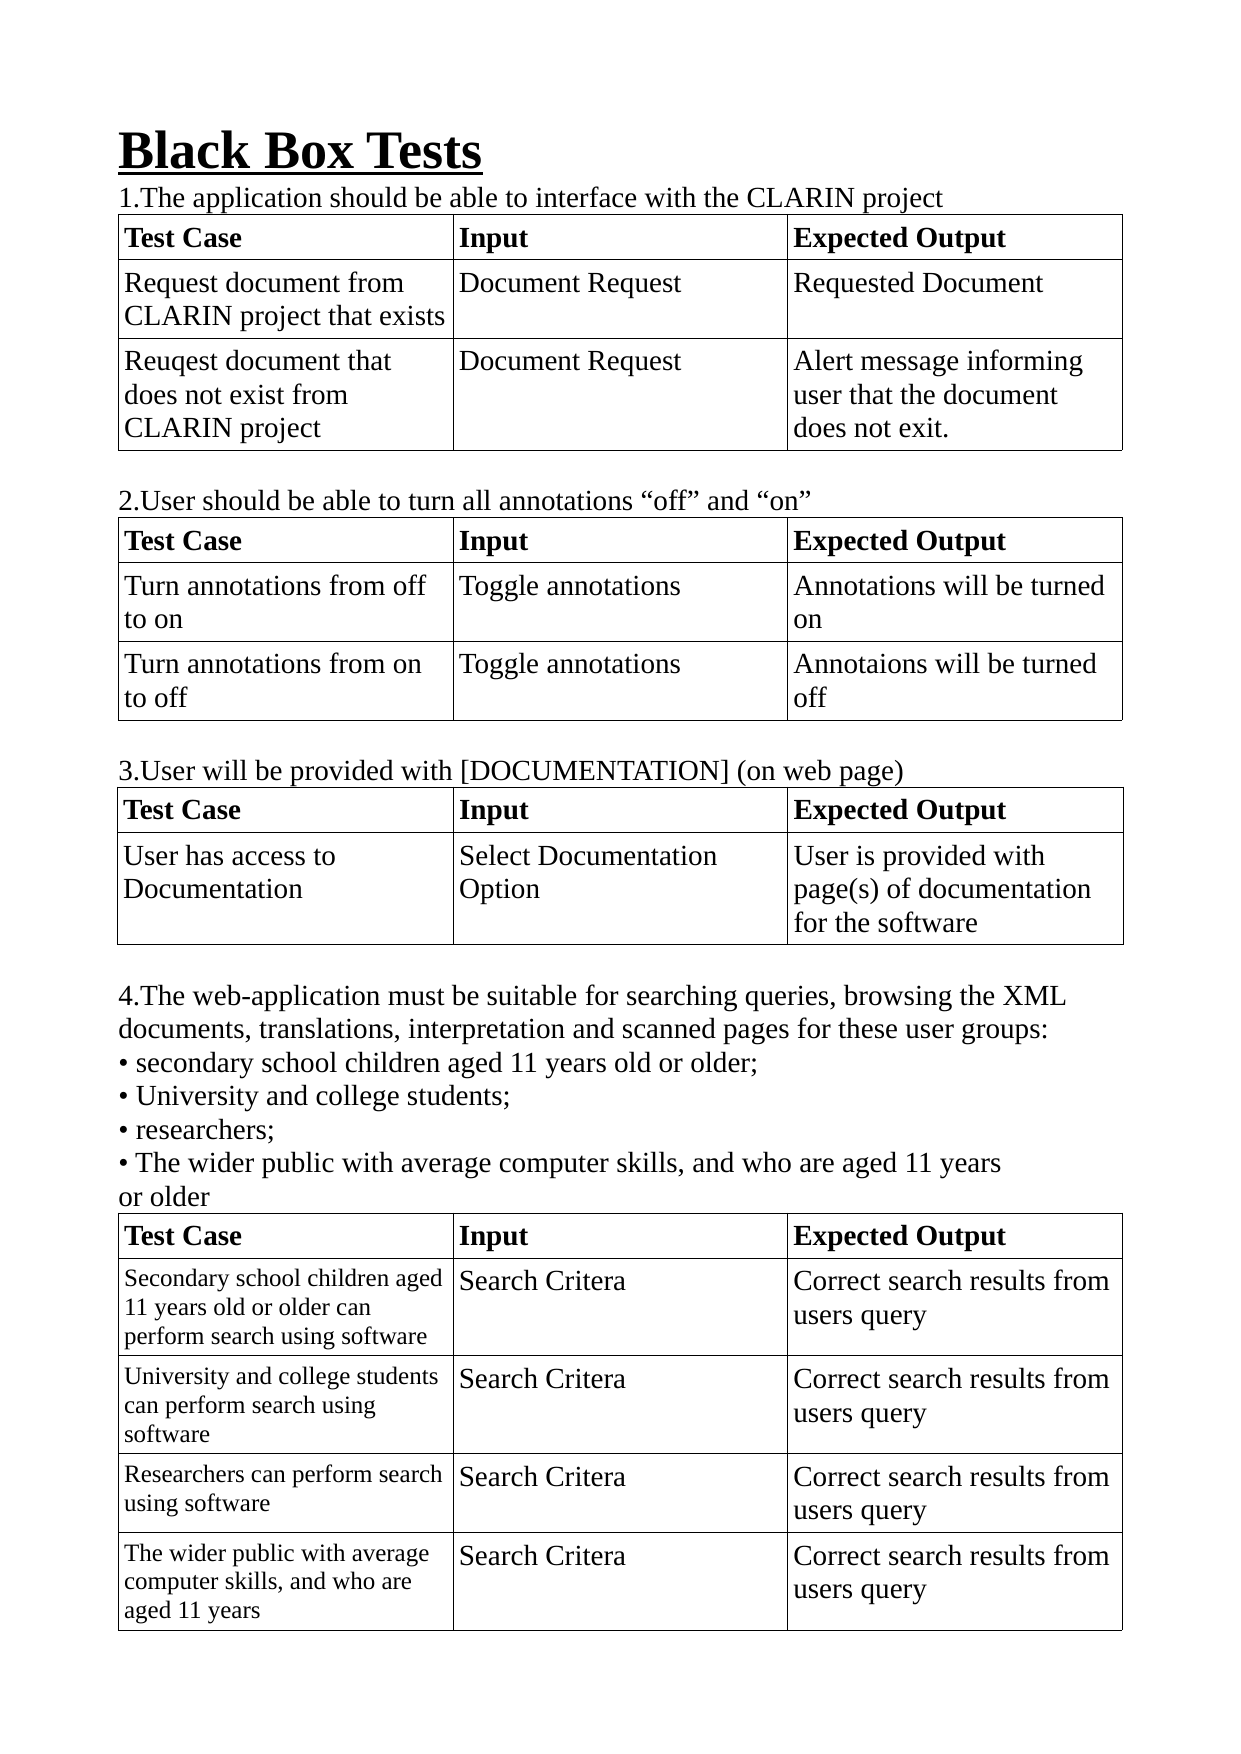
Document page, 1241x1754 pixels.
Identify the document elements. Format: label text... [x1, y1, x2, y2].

table_header Input [454, 1214, 787, 1257]
table_cell Search Critera [454, 1454, 787, 1532]
table_cell University and college students can perform search using software [119, 1356, 453, 1453]
text 3.User will be provided with [DOCUMENTATION] (on web page) [118, 753, 1122, 787]
table_cell Annotaions will be turned off [788, 642, 1122, 719]
table_cell Correct search results from users query [788, 1356, 1122, 1453]
table_cell The wider public with average computer skills, and who are aged 11 years [119, 1533, 453, 1629]
table_header Test Case [119, 1214, 453, 1257]
table_cell Annotations will be turned on [788, 563, 1122, 641]
table_cell Request document from CLARIN project that exists [119, 260, 453, 338]
table_cell Document Request [454, 260, 787, 338]
table_cell Turn annotations from off to on [119, 563, 453, 641]
table_header Input [454, 788, 787, 832]
table_cell Alert message informing user that the document does not exit. [788, 339, 1122, 450]
table_cell Search Critera [454, 1356, 787, 1453]
table_cell Search Critera [454, 1533, 787, 1629]
table_cell Reuqest document that does not exist from CLARIN project [119, 339, 453, 450]
table_cell Turn annotations from on to off [119, 642, 453, 719]
table_cell User is provided with page(s) of documentation for the software [788, 833, 1123, 944]
table_cell Requested Document [788, 260, 1122, 338]
table_cell Toggle annotations [454, 642, 787, 719]
table_cell Toggle annotations [454, 563, 787, 641]
table_header Expected Output [788, 1214, 1122, 1257]
text Black Box Tests [118, 118, 1122, 180]
text • researchers; [118, 1112, 1122, 1145]
table_header Test Case [119, 518, 453, 562]
text • secondary school children aged 11 years old or older; [118, 1045, 1122, 1078]
table_header Expected Output [788, 788, 1123, 832]
table_cell Document Request [454, 339, 787, 450]
text 2.User should be able to turn all annotations “off” and “on” [118, 483, 1122, 517]
table_header Input [454, 215, 787, 259]
table_cell Correct search results from users query [788, 1454, 1122, 1532]
table_cell User has access to Documentation [118, 833, 453, 944]
text • The wider public with average computer skills, and who are aged 11 years [118, 1145, 1122, 1179]
table_cell Researchers can perform search using software [119, 1454, 453, 1532]
text • University and college students; [118, 1078, 1122, 1112]
table_header Expected Output [788, 215, 1122, 259]
text 4.The web-application must be suitable for searching queries, browsing the XML documents, translations, interpretation and scanned pages for these user groups: [118, 978, 1122, 1045]
table_cell Secondary school children aged 11 years old or older can perform search using software [119, 1259, 453, 1355]
table_header Test Case [118, 788, 453, 832]
table_cell Select Documentation Option [454, 833, 787, 944]
text or older [118, 1179, 1122, 1212]
table_cell Search Critera [454, 1259, 787, 1355]
table_cell Correct search results from users query [788, 1533, 1122, 1629]
table_cell Correct search results from users query [788, 1259, 1122, 1355]
table_header Input [454, 518, 787, 562]
table_header Test Case [119, 215, 453, 259]
text 1.The application should be able to interface with the CLARIN project [118, 180, 1122, 214]
table_header Expected Output [788, 518, 1122, 562]
